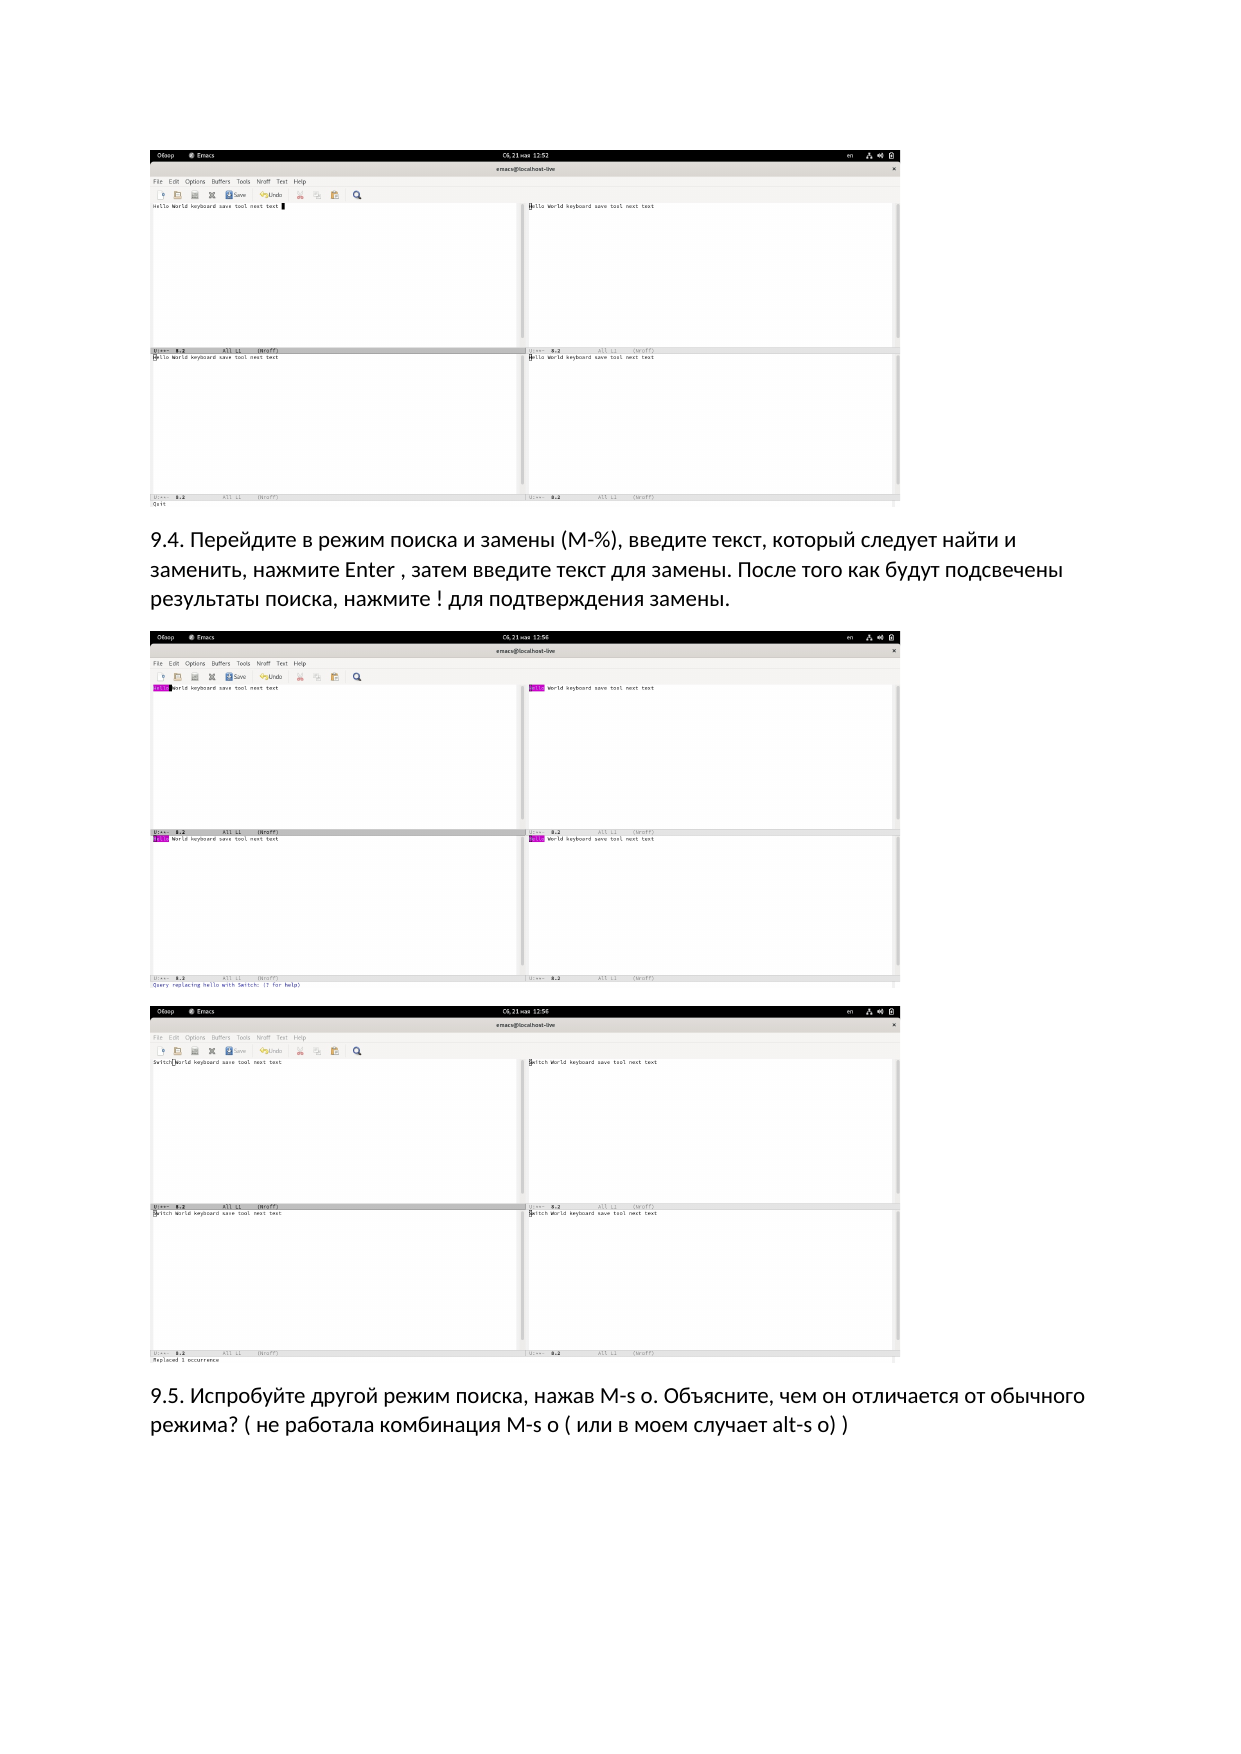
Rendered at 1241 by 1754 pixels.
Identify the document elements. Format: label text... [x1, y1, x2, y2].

text 9.4. Перейдите в режим поиска и замены (M-%), введите текст, который следует найти и заменить, нажмите Enter , затем введите текст для замены. После того как будут подсвечены результаты поиска, нажмите ! для подтверждения замены. [150, 525, 1090, 613]
text 9.5. Испробуйте другой режим поиска, нажав M-s o. Объясните, чем он отличается от обычного режима? ( не работала комбинация M-s o ( или в моем случает alt-s o) ) [150, 1381, 1090, 1439]
